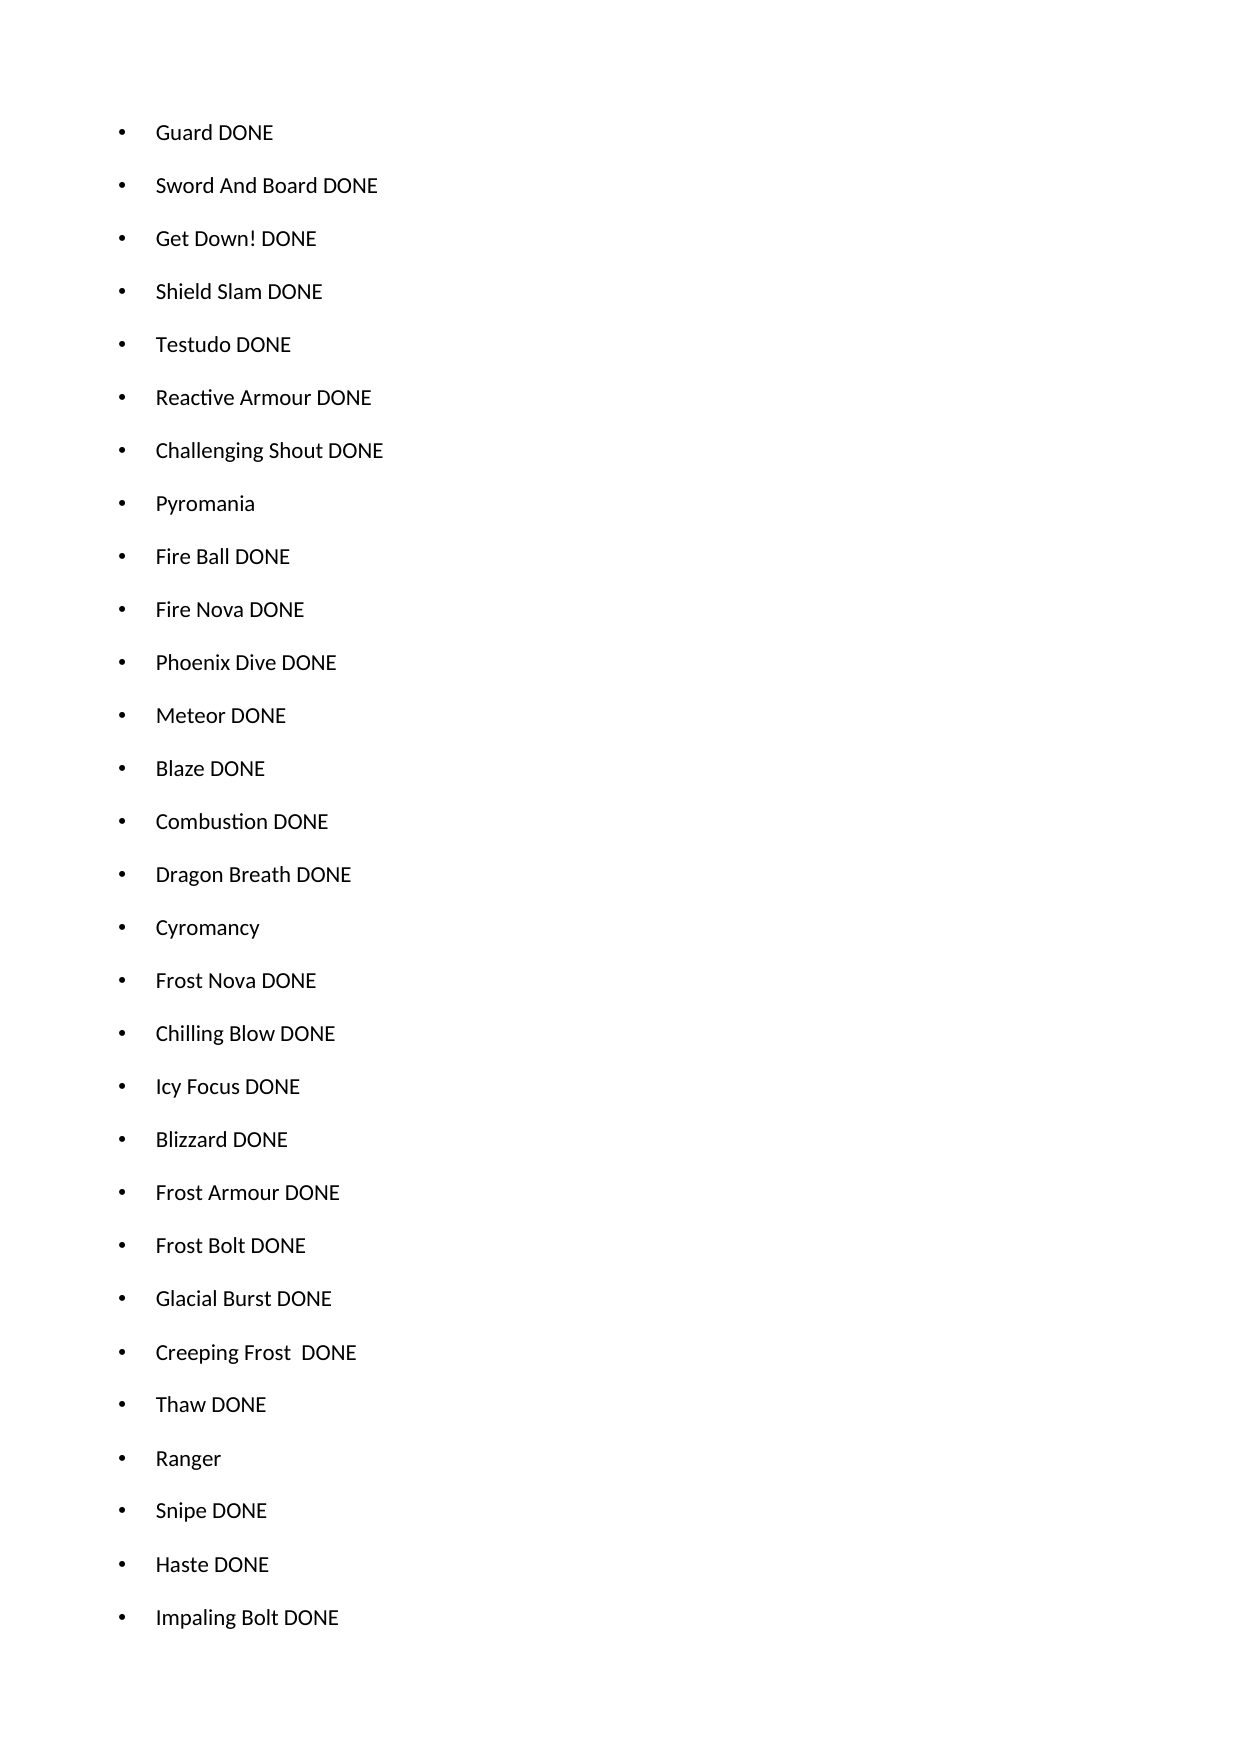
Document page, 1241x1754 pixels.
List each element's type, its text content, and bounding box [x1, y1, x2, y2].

list Pyromania [81, 489, 1122, 517]
list Frost Nova DONE [81, 966, 1122, 994]
list Blaze DONE [81, 754, 1122, 782]
list Impaling Bolt DONE [81, 1603, 1122, 1631]
list Cyromancy [81, 913, 1122, 941]
list Sword And Board DONE [81, 171, 1122, 199]
list Frost Armour DONE [81, 1178, 1122, 1207]
list Snipe DONE [81, 1497, 1122, 1525]
list Phoenix Dive DONE [81, 648, 1122, 676]
list Get Down! DONE [81, 224, 1122, 252]
list Chilling Blow DONE [81, 1019, 1122, 1047]
list Icy Focus DONE [81, 1072, 1122, 1101]
list Meteor DONE [81, 701, 1122, 729]
list Glacial Burst DONE [81, 1284, 1122, 1313]
list Testudo DONE [81, 330, 1122, 358]
list Combustion DONE [81, 807, 1122, 835]
list Ranger [81, 1444, 1122, 1472]
list Challenging Shout DONE [81, 436, 1122, 464]
list Guard DONE [81, 118, 1122, 146]
list Creeping Frost DONE [81, 1338, 1122, 1366]
list Frost Bolt DONE [81, 1232, 1122, 1259]
list Fire Nova DONE [81, 595, 1122, 623]
list Thaw DONE [81, 1391, 1122, 1419]
list Blizzard DONE [81, 1126, 1122, 1153]
list Reactive Armour DONE [81, 383, 1122, 411]
list Fire Ball DONE [81, 542, 1122, 570]
list Shield Slam DONE [81, 277, 1122, 305]
list Haste DONE [81, 1550, 1122, 1578]
list Dragon Breath DONE [81, 860, 1122, 888]
